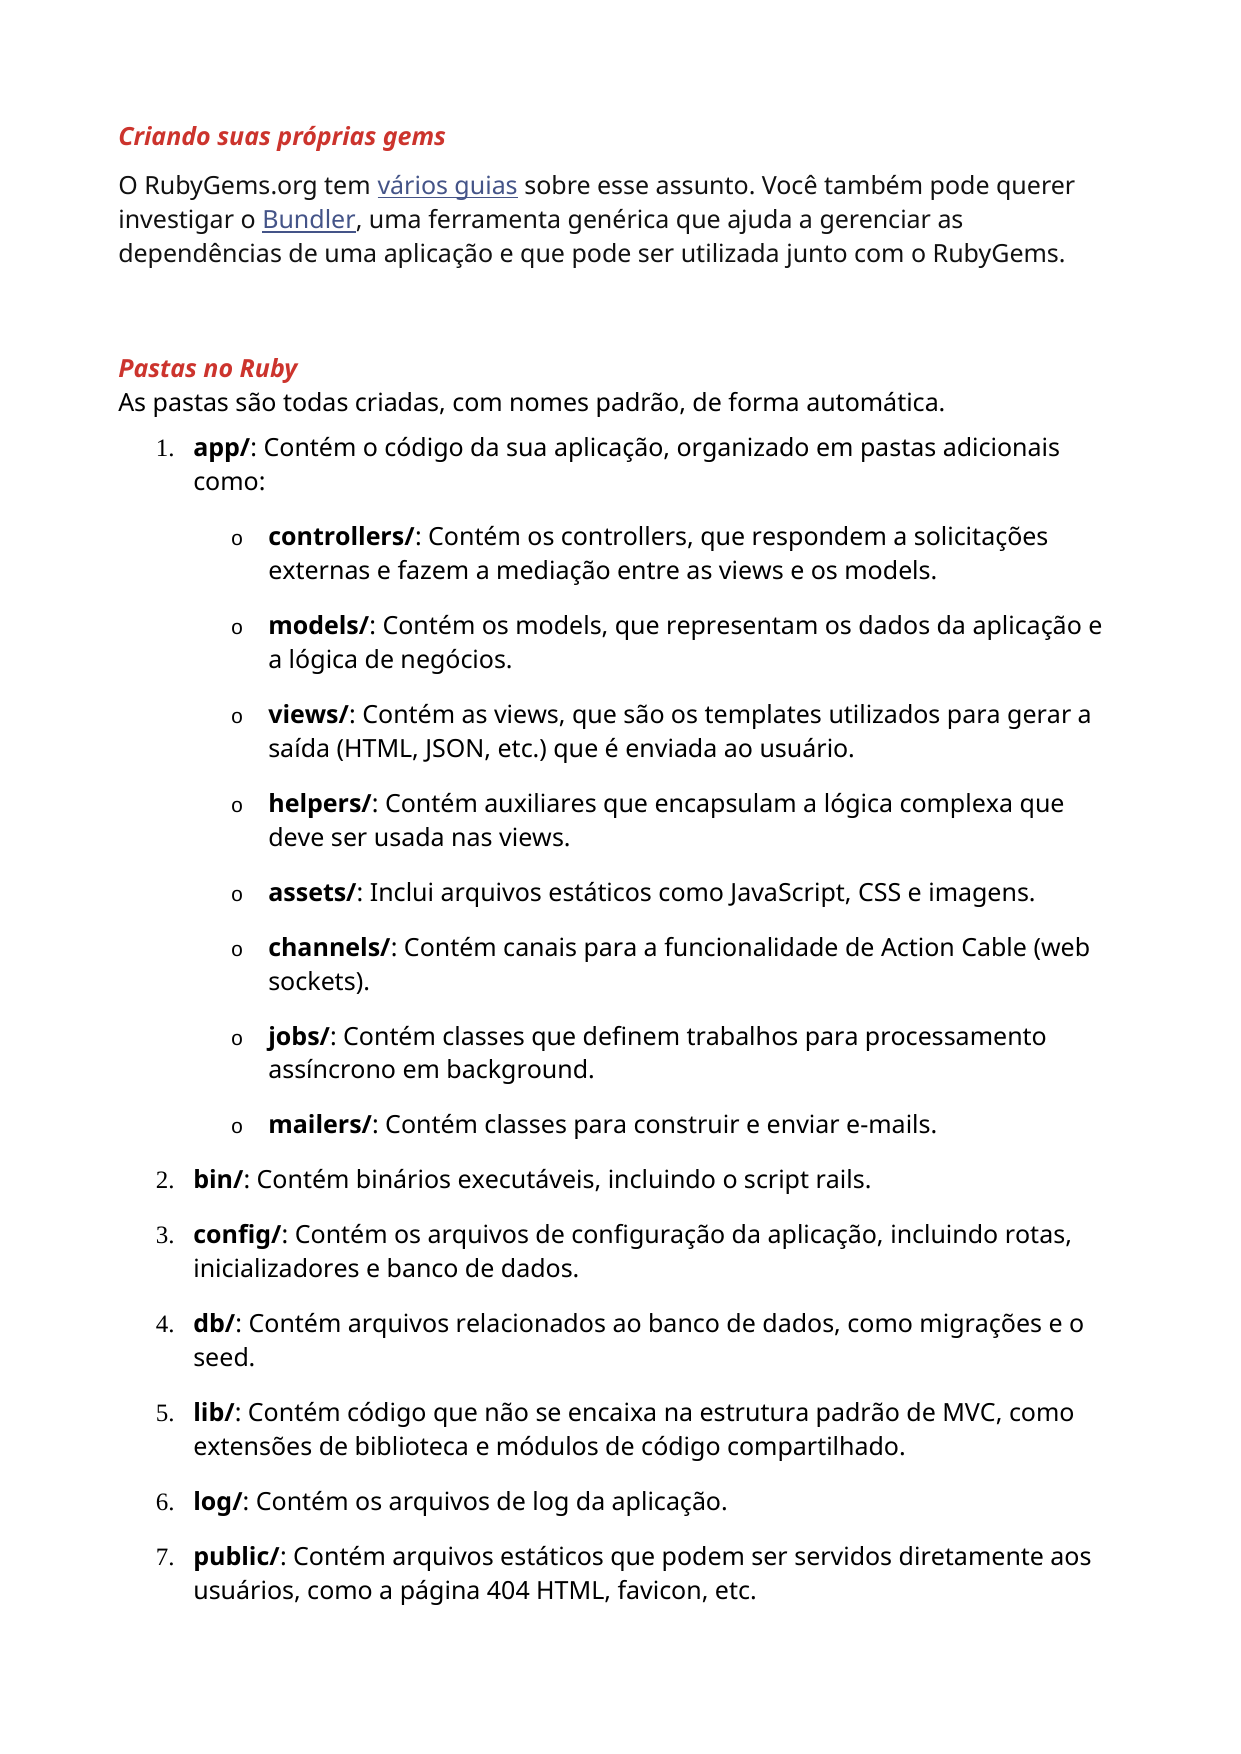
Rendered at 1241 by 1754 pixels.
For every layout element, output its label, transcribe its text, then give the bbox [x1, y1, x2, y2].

list log/: Contém os arquivos de log da aplicação. [156, 1484, 1122, 1518]
subtitle Criando suas próprias gems [118, 118, 1122, 152]
list views/: Contém as views, que são os templates utilizados para gerar a saída (HTML, JSON, etc.) que é enviada ao usuário. [231, 696, 1122, 764]
text As pastas são todas criadas, com nomes padrão, de forma automática. [118, 385, 1122, 419]
list models/: Contém os models, que representam os dados da aplicação e a lógica de negócios. [231, 607, 1122, 676]
list public/: Contém arquivos estáticos que podem ser servidos diretamente aos usuários, como a página 404 HTML, favicon, etc. [156, 1539, 1122, 1607]
list channels/: Contém canais para a funcionalidade de Action Cable (web sockets). [231, 929, 1122, 997]
text Pastas no Ruby [118, 351, 1122, 385]
list jobs/: Contém classes que definem trabalhos para processamento assíncrono em background. [231, 1018, 1122, 1086]
list db/: Contém arquivos relacionados ao banco de dados, como migrações e o seed. [156, 1306, 1122, 1374]
list assets/: Inclui arquivos estáticos como JavaScript, CSS e imagens. [231, 874, 1122, 908]
list bin/: Contém binários executáveis, incluindo o script rails. [156, 1162, 1122, 1196]
list app/: Contém o código da sua aplicação, organizado em pastas adicionais como: [156, 429, 1122, 498]
list mailers/: Contém classes para construir e enviar e-mails. [231, 1107, 1122, 1141]
list lib/: Contém código que não se encaixa na estrutura padrão de MVC, como extensões de biblioteca e módulos de código compartilhado. [156, 1395, 1122, 1463]
list controllers/: Contém os controllers, que respondem a solicitações externas e fazem a mediação entre as views e os models. [231, 518, 1122, 587]
list config/: Contém os arquivos de configuração da aplicação, incluindo rotas, inicializadores e banco de dados. [156, 1217, 1122, 1285]
list helpers/: Contém auxiliares que encapsulam a lógica complexa que deve ser usada nas views. [231, 785, 1122, 853]
text O RubyGems.org tem vários guias sobre esse assunto. Você também pode querer investigar o Bundler, uma ferramenta genérica que ajuda a gerenciar as dependências de uma aplicação e que pode ser utilizada junto com o RubyGems. [118, 168, 1122, 270]
